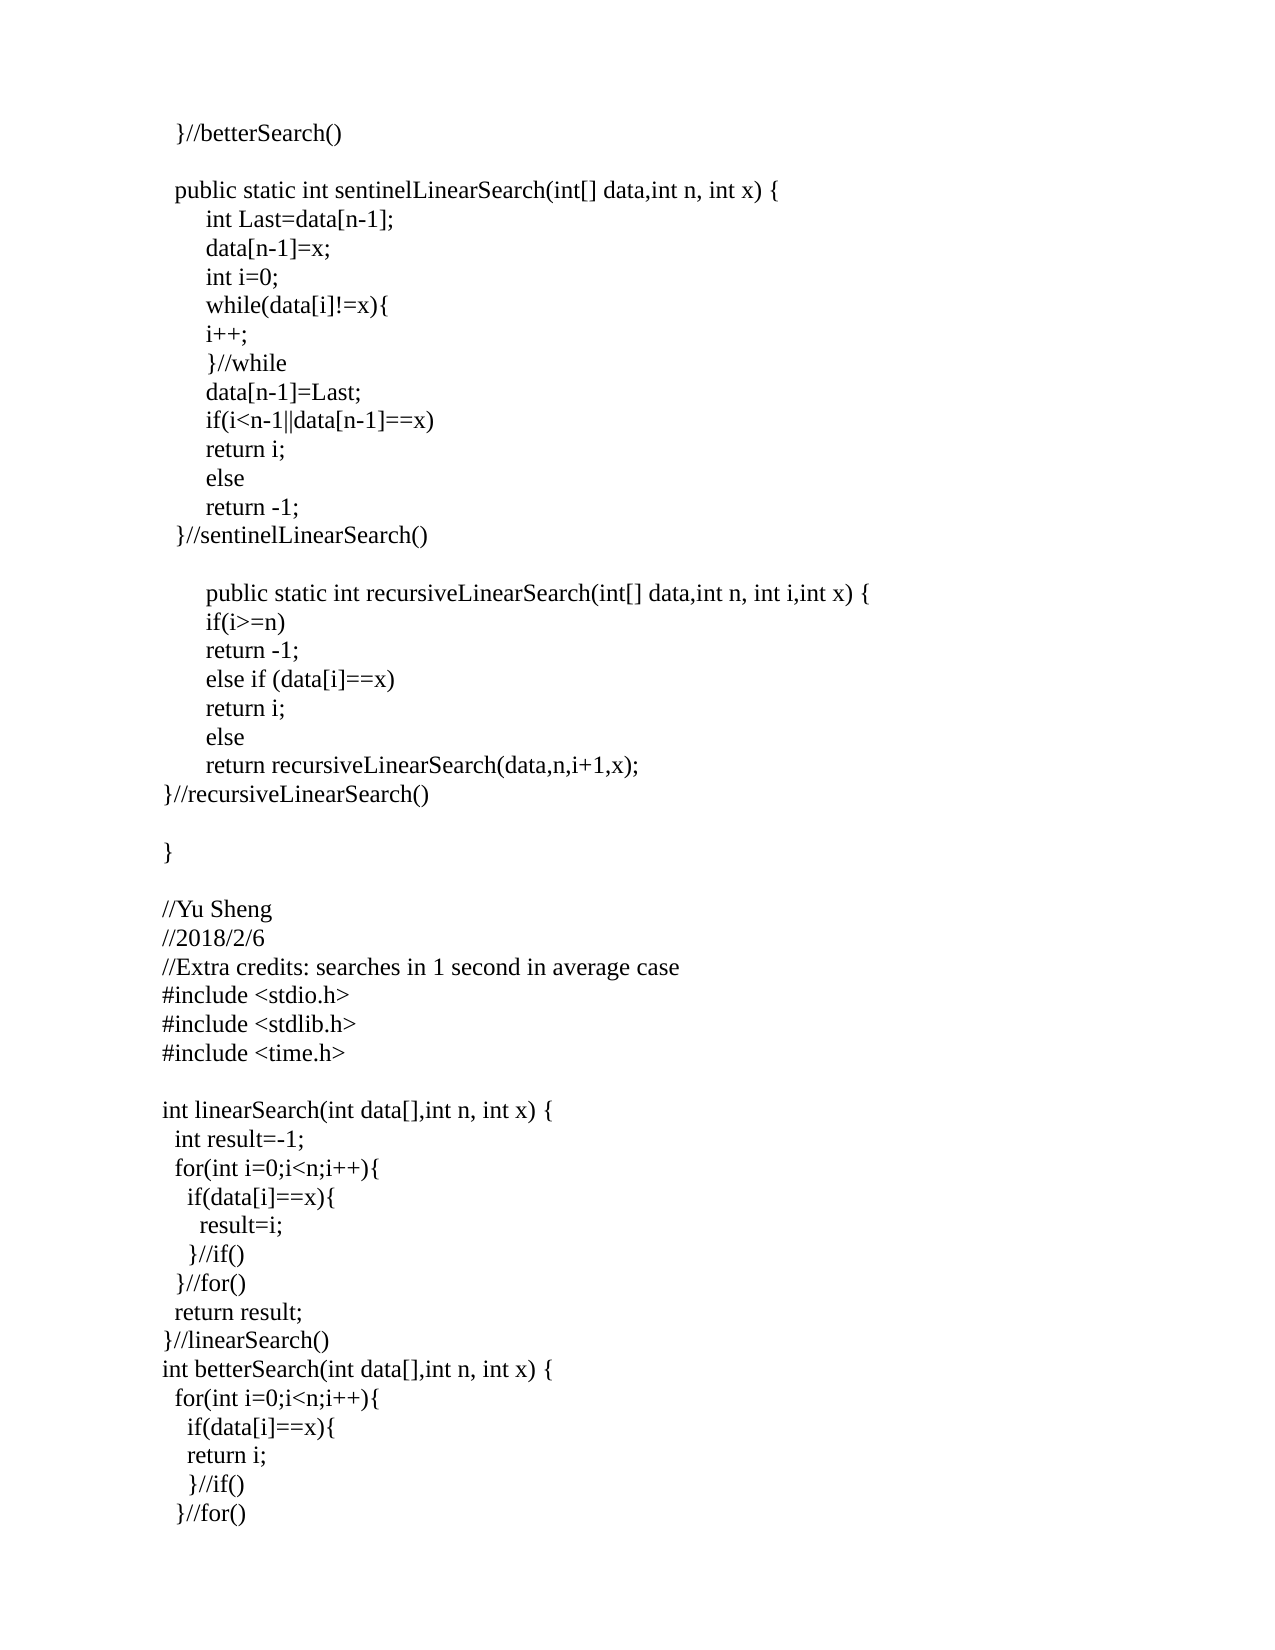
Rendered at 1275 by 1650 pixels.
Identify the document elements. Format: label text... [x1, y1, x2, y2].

text return -1; [118, 492, 1157, 521]
text int Last=data[n-1]; [118, 204, 1157, 233]
text int result=-1; [118, 1124, 1157, 1153]
text } [118, 837, 1157, 866]
text return i; [118, 693, 1157, 722]
text int linearSearch(int data[],int n, int x) { [118, 1096, 1157, 1124]
text while(data[i]!=x){ [118, 291, 1157, 319]
text #include <stdlib.h> [118, 1009, 1157, 1038]
text else [118, 463, 1157, 492]
text return result; [118, 1297, 1157, 1326]
text for(int i=0;i<n;i++){ [118, 1153, 1157, 1182]
text for(int i=0;i<n;i++){ [118, 1383, 1157, 1412]
text else if (data[i]==x) [118, 664, 1157, 693]
text return recursiveLinearSearch(data,n,i+1,x); [118, 751, 1157, 779]
text }//betterSearch() [118, 118, 1157, 147]
text int betterSearch(int data[],int n, int x) { [118, 1354, 1157, 1383]
text return i; [118, 434, 1157, 463]
text //Extra credits: searches in 1 second in average case [118, 952, 1157, 981]
text result=i; [118, 1211, 1157, 1239]
text }//linearSearch() [118, 1326, 1157, 1354]
text return i; [118, 1441, 1157, 1469]
text }//while [118, 348, 1157, 377]
text if(data[i]==x){ [118, 1412, 1157, 1441]
text }//sentinelLinearSearch() [118, 521, 1157, 549]
text else [118, 722, 1157, 751]
text }//for() [118, 1268, 1157, 1297]
text //Yu Sheng [118, 894, 1157, 923]
text i++; [118, 319, 1157, 348]
text }//recursiveLinearSearch() [118, 779, 1157, 808]
text #include <stdio.h> [118, 981, 1157, 1009]
text data[n-1]=Last; [118, 377, 1157, 406]
text public static int recursiveLinearSearch(int[] data,int n, int i,int x) { [118, 578, 1157, 607]
text if(i<n-1||data[n-1]==x) [118, 406, 1157, 434]
text data[n-1]=x; [118, 233, 1157, 262]
text if(i>=n) [118, 607, 1157, 636]
text }//if() [118, 1469, 1157, 1498]
text }//for() [118, 1498, 1157, 1527]
text }//if() [118, 1239, 1157, 1268]
text public static int sentinelLinearSearch(int[] data,int n, int x) { [118, 176, 1157, 204]
text //2018/2/6 [118, 923, 1157, 952]
text #include <time.h> [118, 1038, 1157, 1067]
text int i=0; [118, 262, 1157, 291]
text if(data[i]==x){ [118, 1182, 1157, 1211]
text return -1; [118, 636, 1157, 664]
